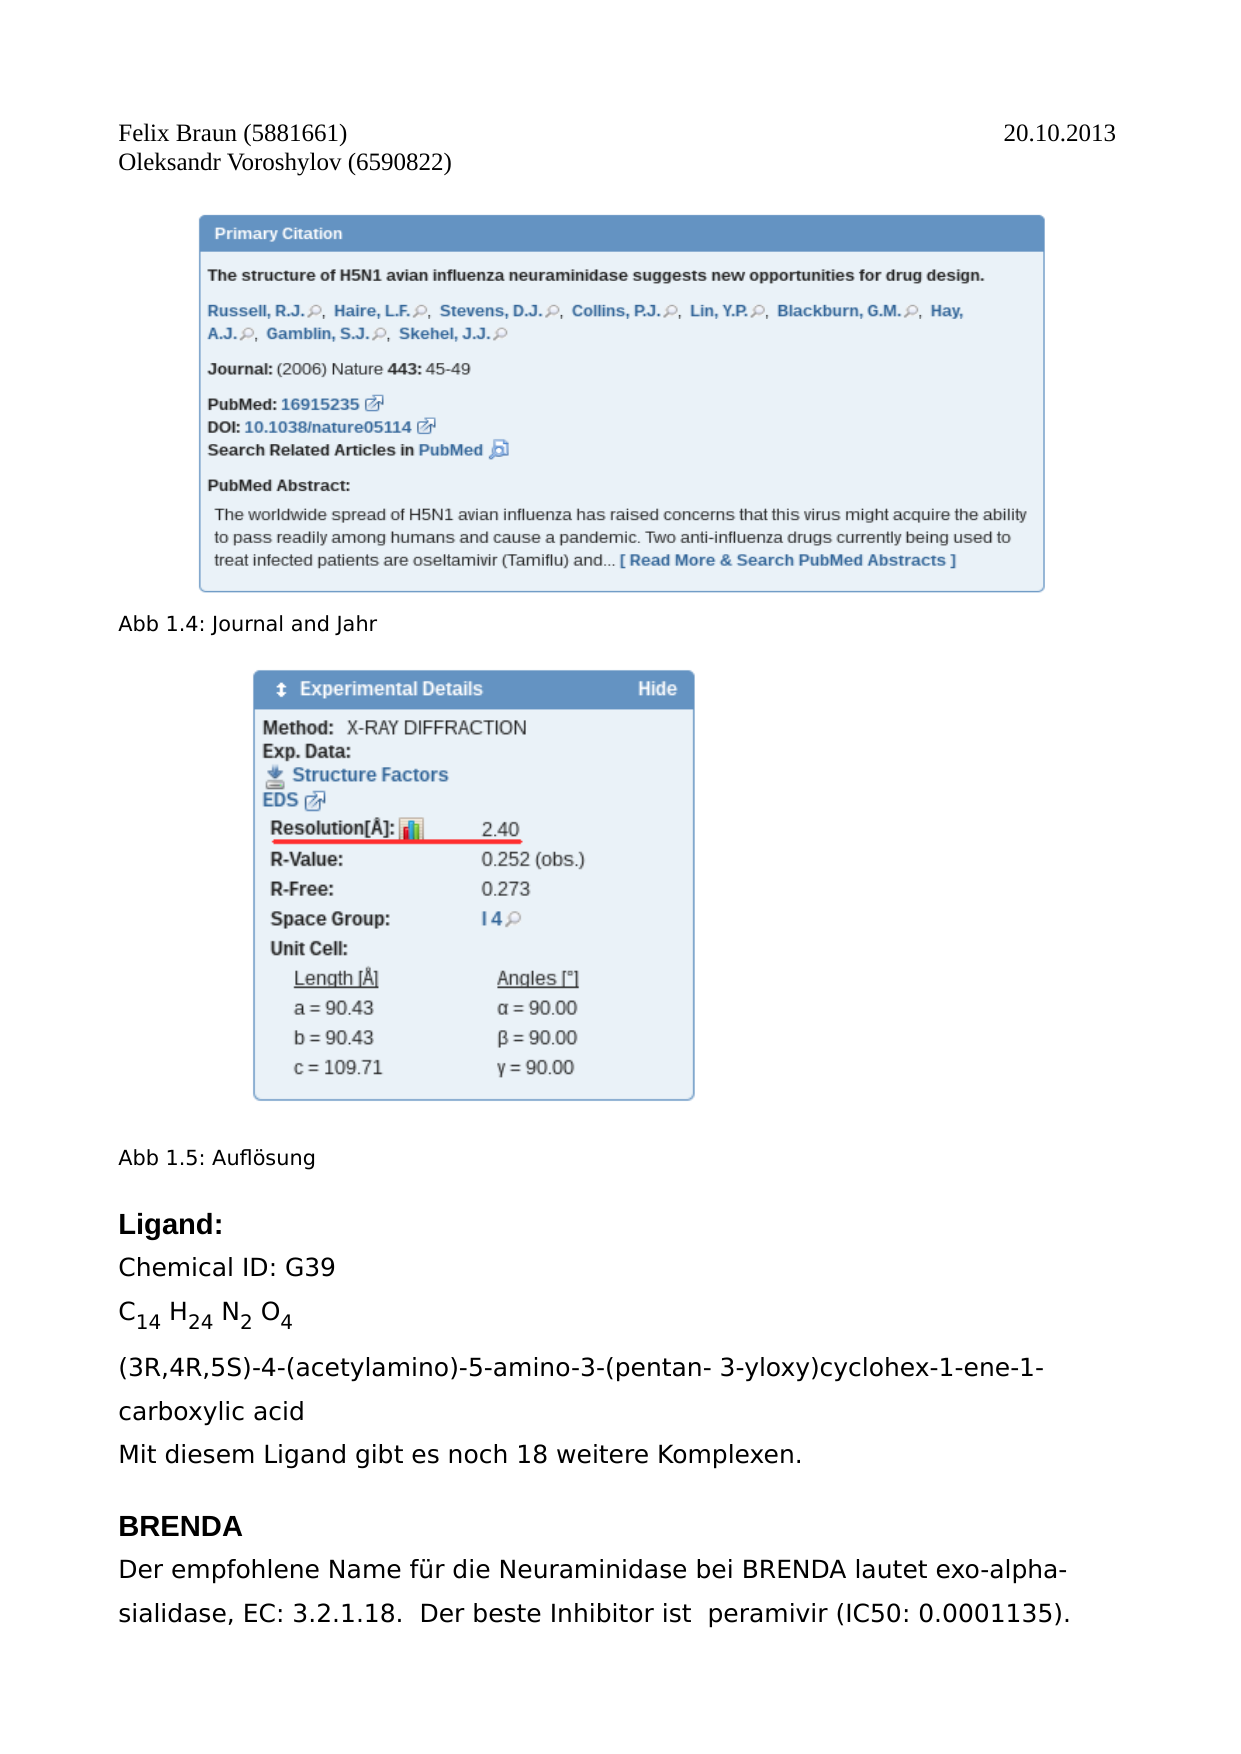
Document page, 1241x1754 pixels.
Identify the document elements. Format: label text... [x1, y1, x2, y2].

picture [182, 205, 1059, 600]
text Abb 1.5: Auflösung [118, 1146, 1122, 1170]
text Der empfohlene Name für die Neuraminidase bei BRENDA lautet exo-alpha-sialidase, EC: 3.2.1.18. Der beste Inhibitor ist peramivir (IC50: 0.0001135). [118, 1556, 1122, 1628]
text Abb 1.4: Journal and Jahr [118, 205, 1122, 636]
picture [241, 658, 709, 1112]
text C14 H24 N2 O4 [118, 1297, 1122, 1334]
subtitle Ligand: [118, 1207, 1122, 1241]
text (3R,4R,5S)-4-(acetylamino)-5-amino-3-(pentan- 3-yloxy)cyclohex-1-ene-1-carboxylic acid [118, 1353, 1122, 1426]
text Chemical ID: G39 [118, 1253, 1122, 1282]
subtitle BRENDA [118, 1509, 1122, 1543]
text Mit diesem Ligand gibt es noch 18 weitere Komplexen. [118, 1441, 1122, 1470]
